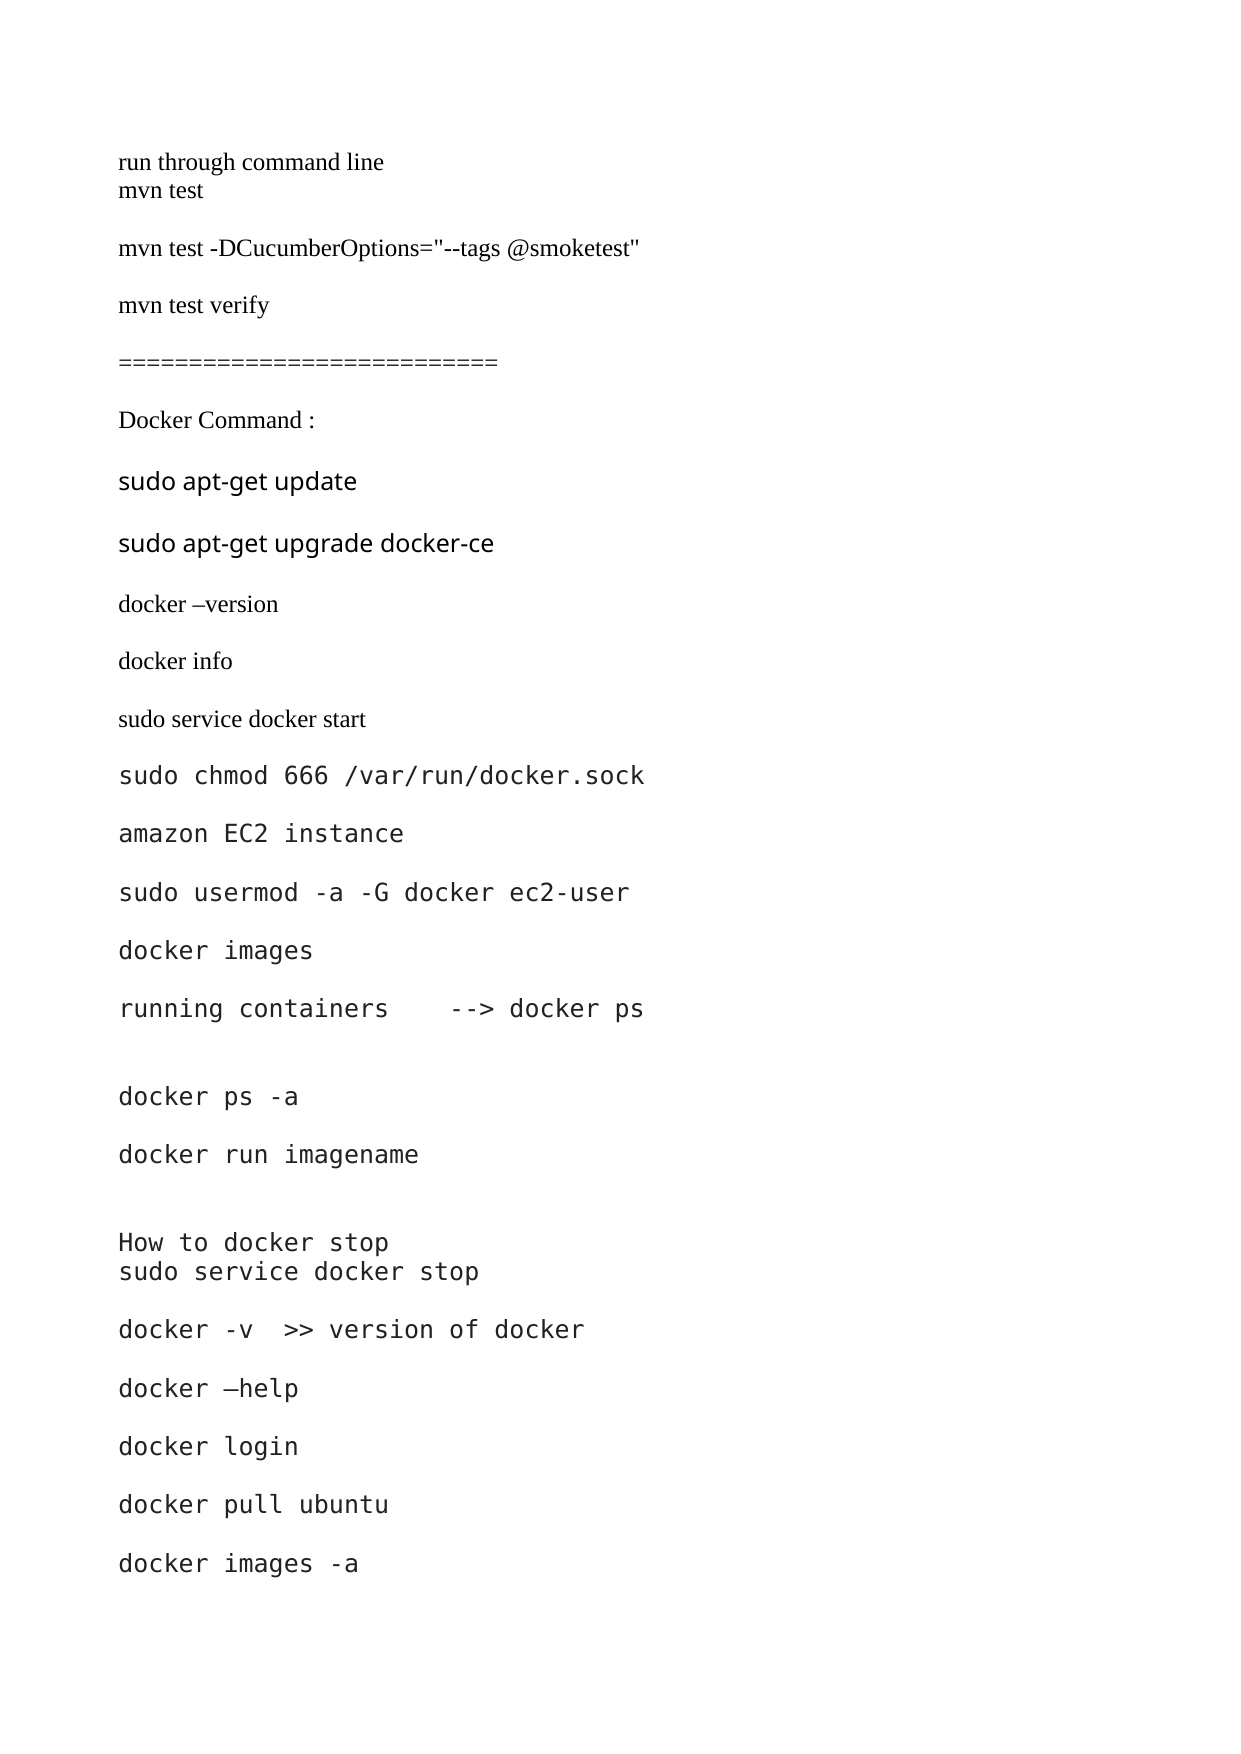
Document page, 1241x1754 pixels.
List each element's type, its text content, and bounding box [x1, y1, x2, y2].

text amazon EC2 instance [118, 819, 1122, 849]
text sudo service docker stop [118, 1257, 1122, 1286]
text =========================== [118, 348, 1122, 377]
text run through command line [118, 147, 1122, 176]
text docker info [118, 646, 1122, 675]
text sudo chmod 666 /var/run/docker.sock [118, 761, 1122, 790]
text docker images [118, 936, 1122, 965]
text sudo service docker start [118, 704, 1122, 732]
text sudo apt-get update [118, 463, 1122, 497]
text running containers --> docker ps [118, 994, 1122, 1024]
text docker run imagename [118, 1140, 1122, 1169]
text docker -v >> version of docker [118, 1315, 1122, 1344]
text docker login [118, 1432, 1122, 1461]
text docker –help [118, 1374, 1122, 1403]
text docker –version [118, 589, 1122, 617]
text docker pull ubuntu [118, 1490, 1122, 1519]
text How to docker stop [118, 1228, 1122, 1257]
text sudo apt-get upgrade docker-ce [118, 526, 1122, 560]
text mvn test [118, 176, 1122, 204]
text docker images -a [118, 1549, 1122, 1578]
text sudo usermod -a -G docker ec2-user [118, 878, 1122, 907]
text mvn test verify [118, 291, 1122, 319]
text mvn test -DCucumberOptions="--tags @smoketest" [118, 233, 1122, 262]
text Docker Command : [118, 406, 1122, 434]
text docker ps -a [118, 1082, 1122, 1111]
